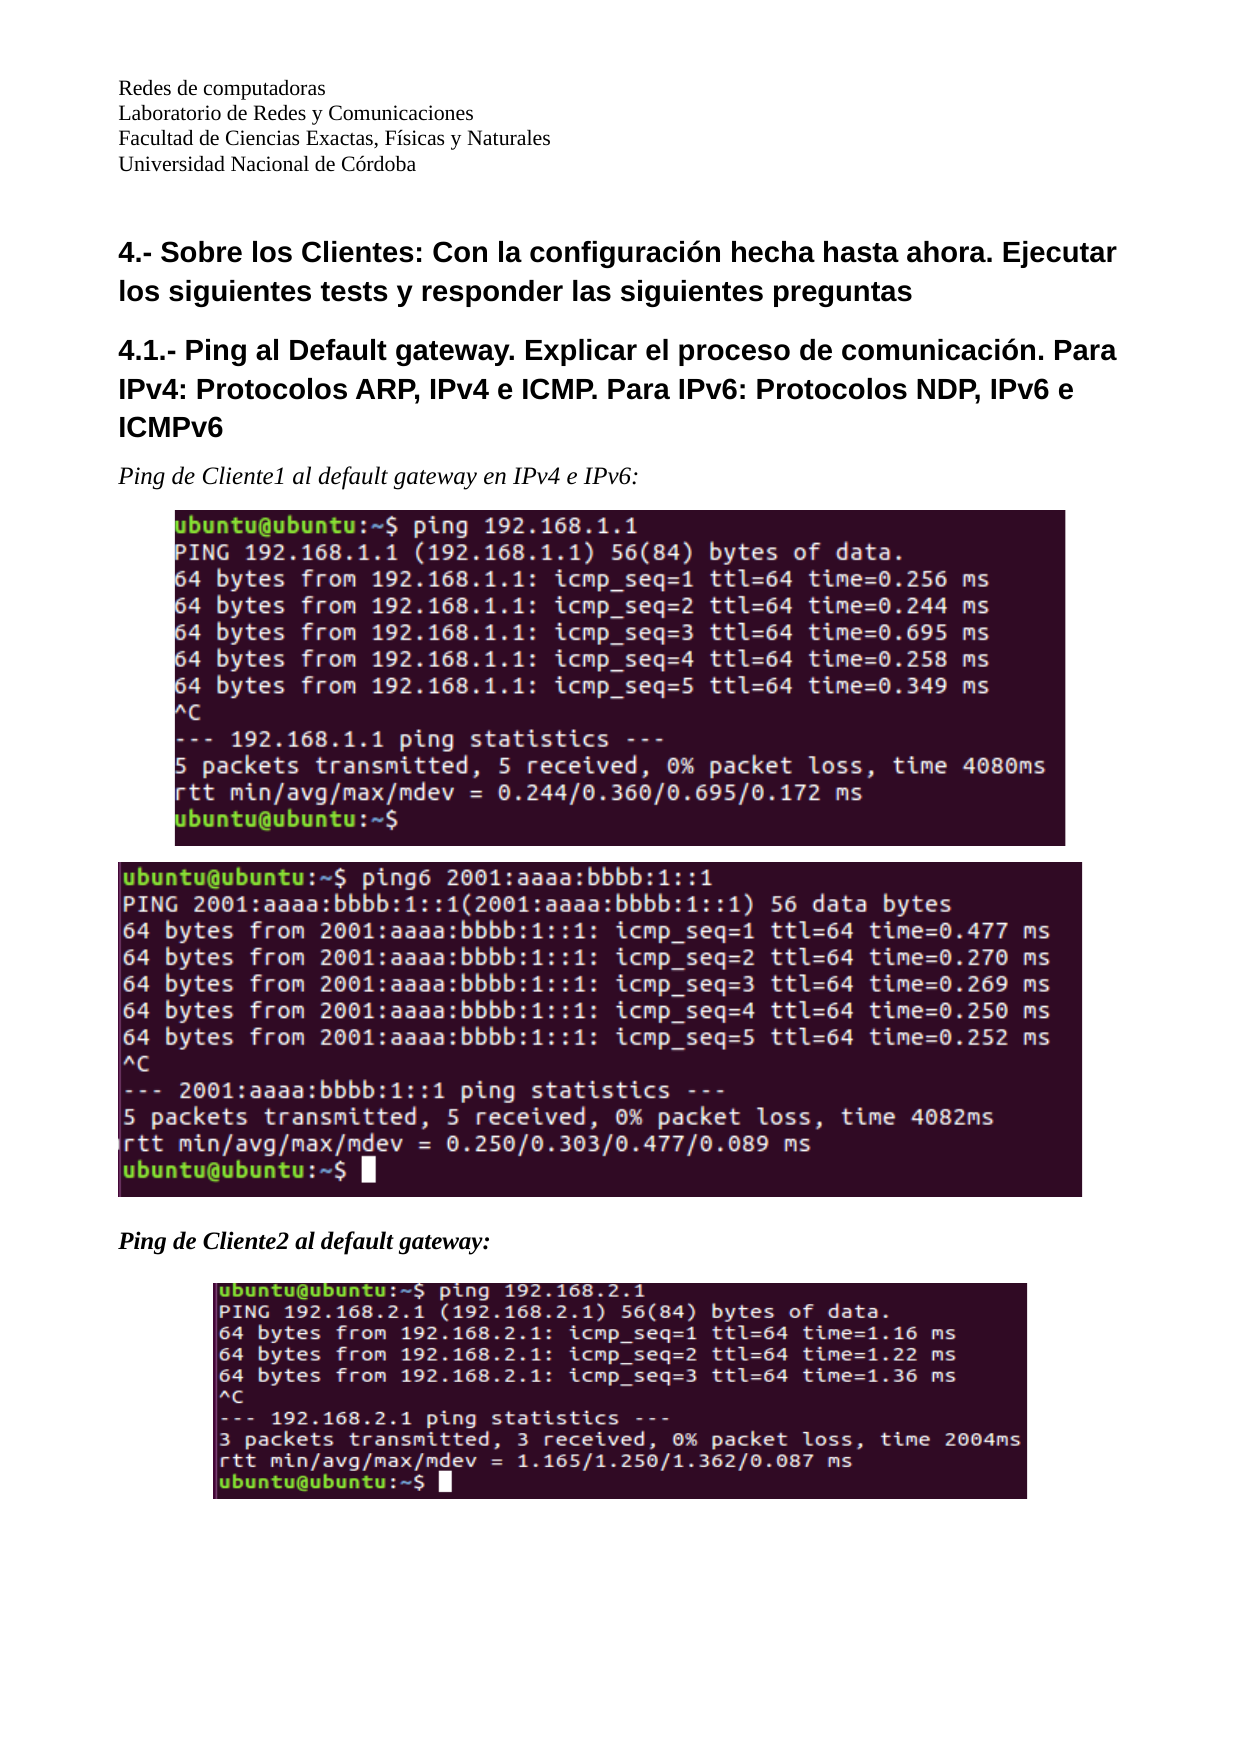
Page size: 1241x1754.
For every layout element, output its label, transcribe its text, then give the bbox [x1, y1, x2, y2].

picture [118, 862, 1083, 1197]
picture [174, 510, 1066, 846]
subtitle 4.- Sobre los Clientes: Con la configuración hecha hasta ahora. Ejecutar los siguientes tests y responder las siguientes preguntas [118, 235, 1122, 307]
picture [213, 1283, 1028, 1499]
text Ping de Cliente2 al default gateway: [118, 1226, 1122, 1254]
subtitle 4.1.- Ping al Default gateway. Explicar el proceso de comunicación. Para IPv4: Protocolos ARP, IPv4 e ICMP. Para IPv6: Protocolos NDP, IPv6 e ICMPv6 [118, 333, 1122, 444]
text Ping de Cliente1 al default gateway en IPv4 e IPv6: [118, 461, 1122, 490]
